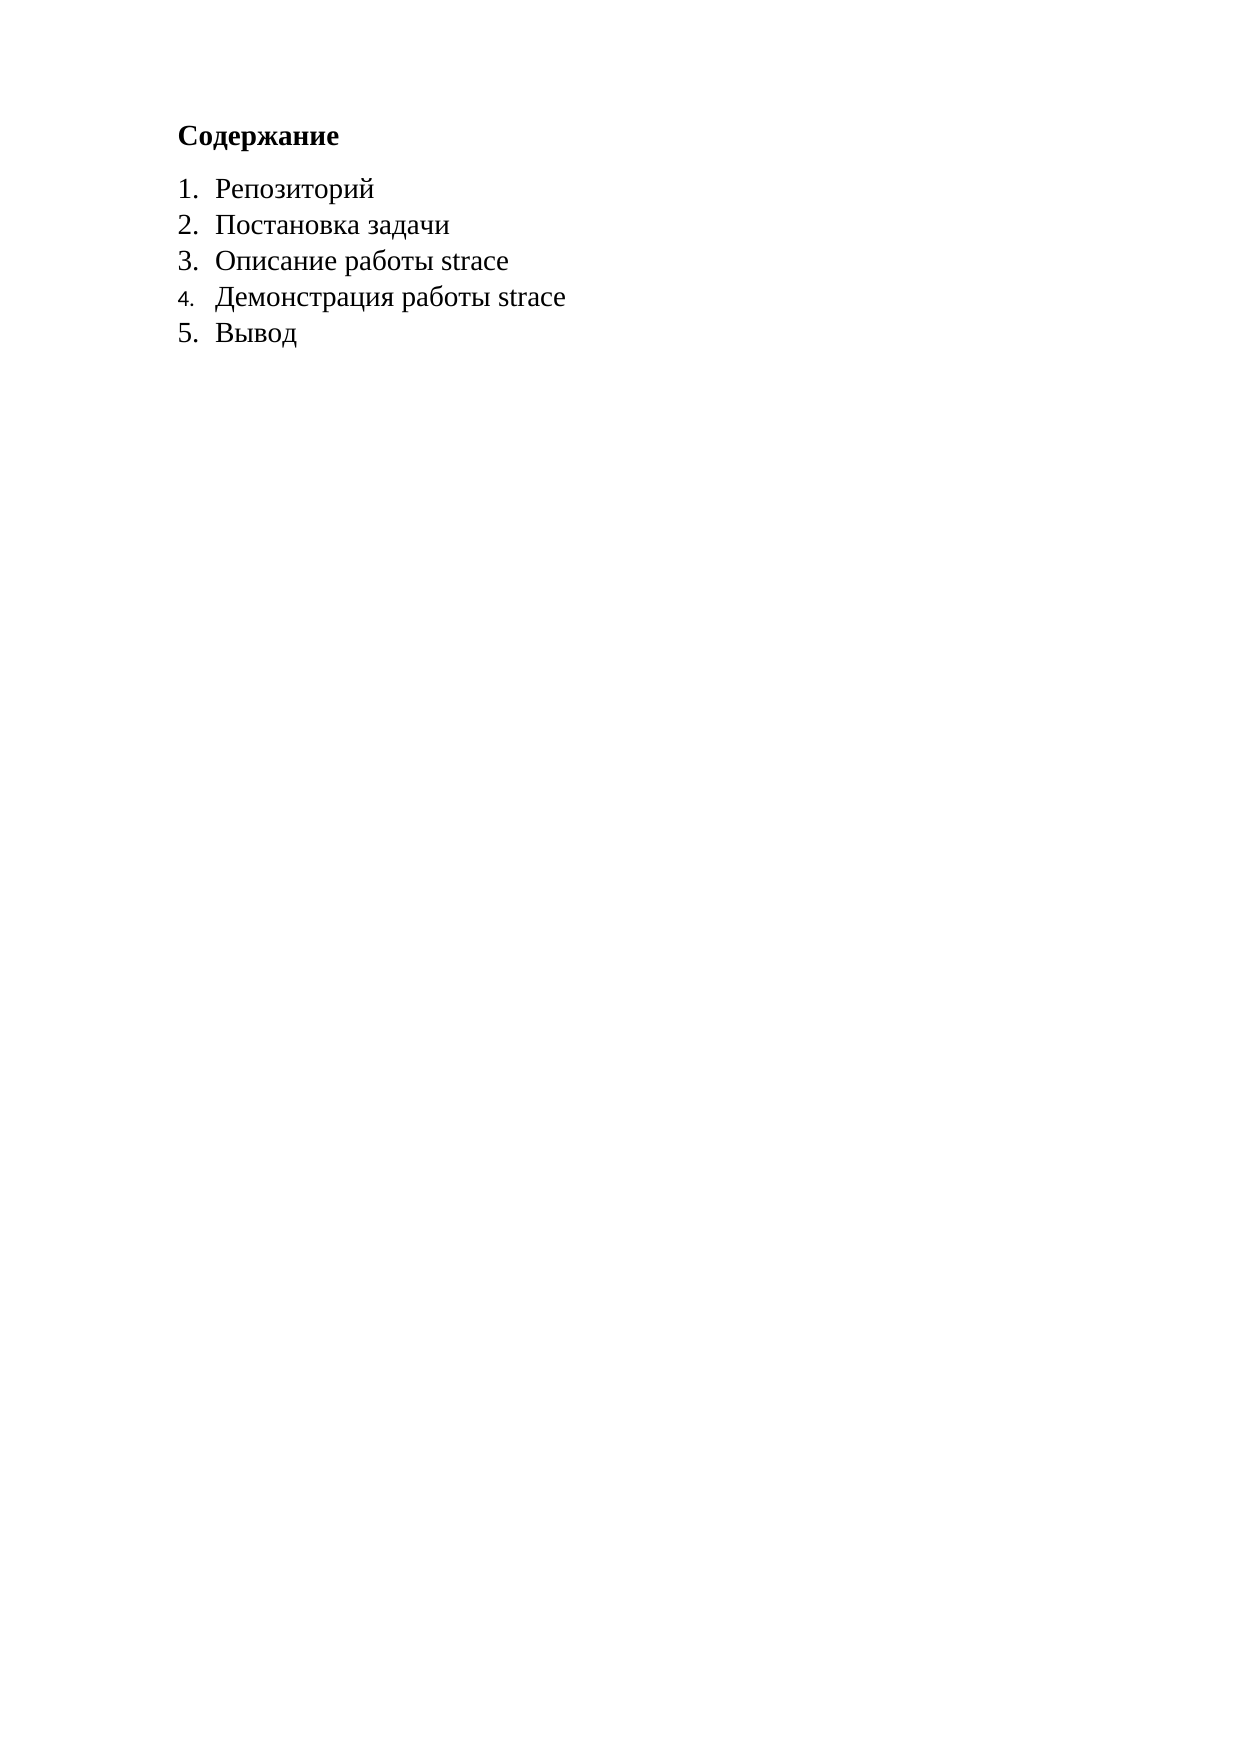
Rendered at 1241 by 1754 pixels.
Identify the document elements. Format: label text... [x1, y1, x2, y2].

list Постановка задачи [177, 207, 1152, 241]
list Описание работы strace [177, 243, 1152, 277]
list Репозиторий [177, 171, 1152, 204]
list Демонстрация работы strace [177, 279, 1152, 313]
list Вывод [177, 316, 1152, 349]
text Содержание [177, 118, 1152, 152]
